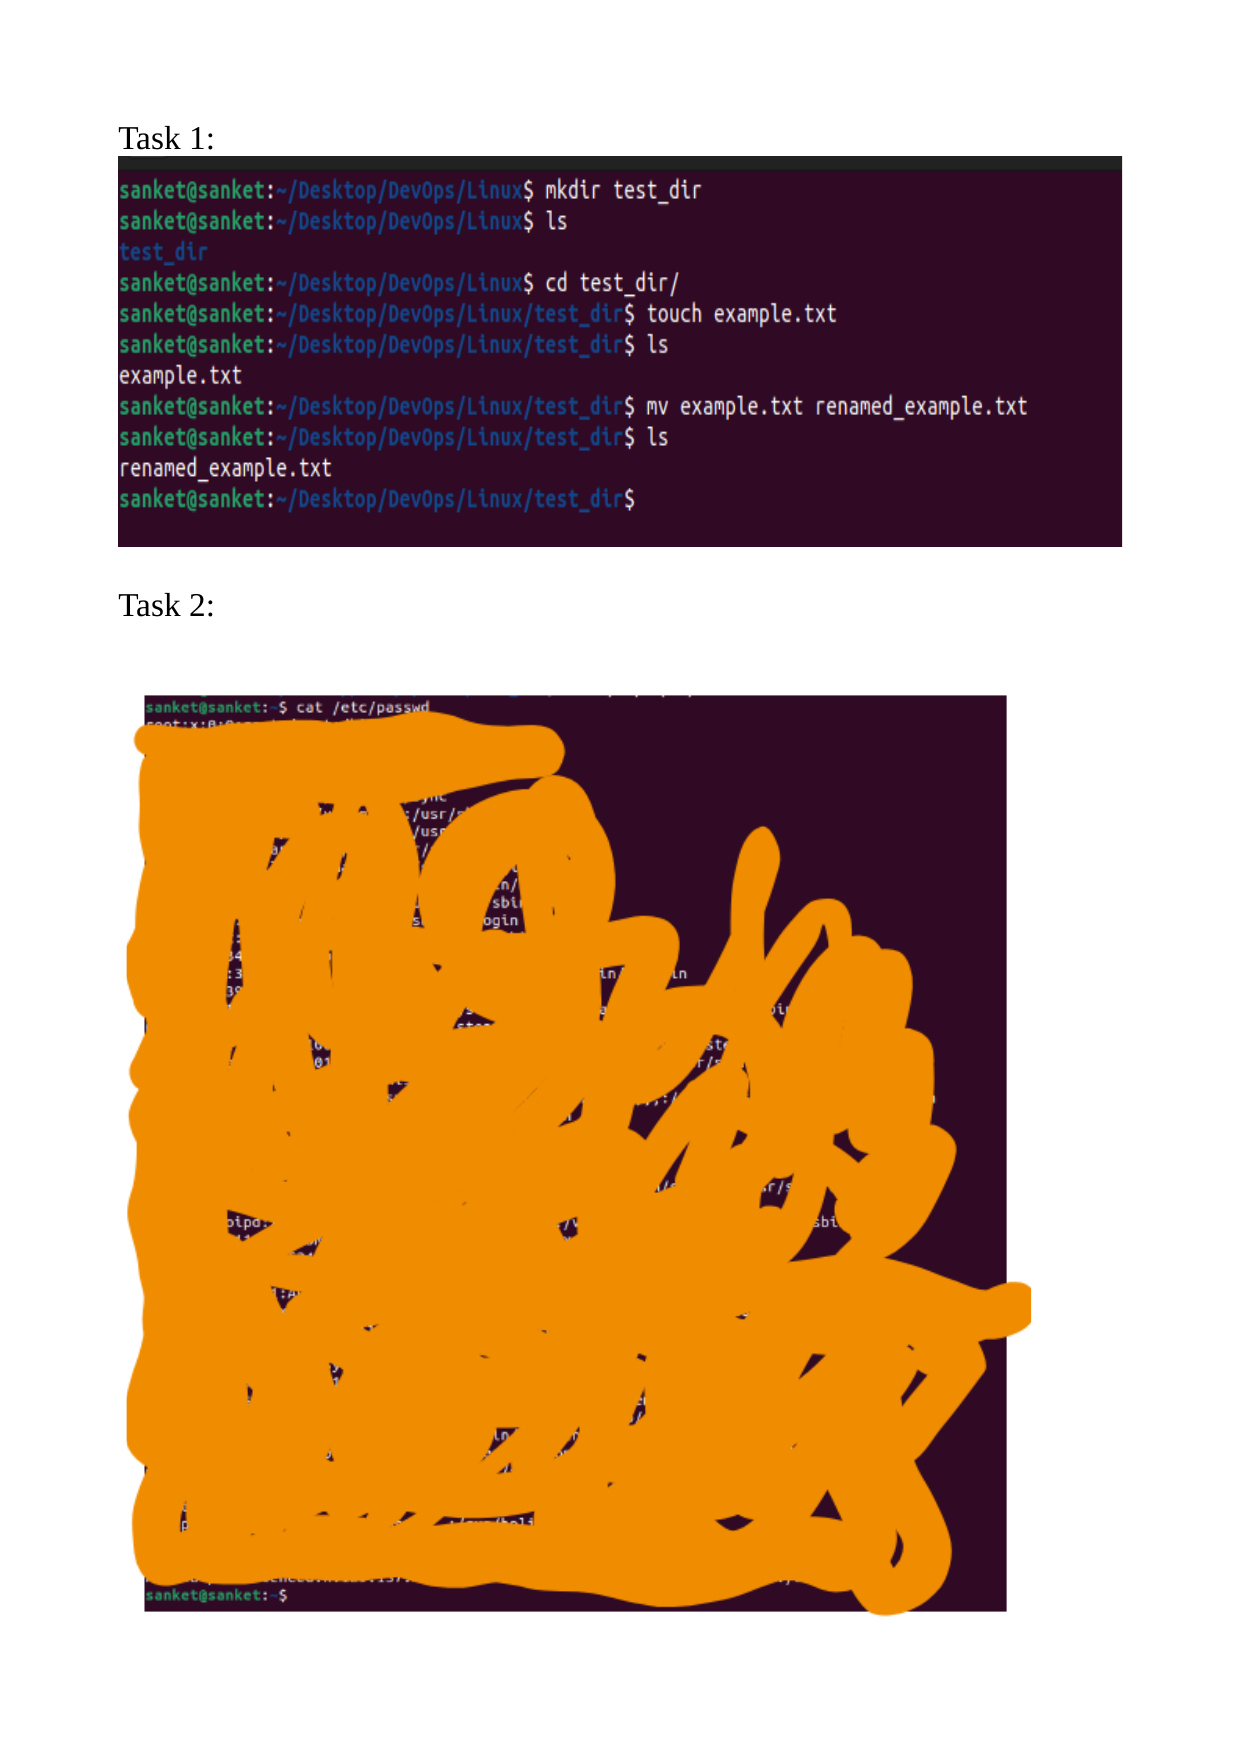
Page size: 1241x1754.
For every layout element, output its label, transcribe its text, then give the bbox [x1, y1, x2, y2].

text Task 2: [118, 547, 1122, 623]
picture [118, 156, 1123, 547]
text Task 1: [118, 118, 1122, 156]
picture [126, 680, 1032, 1626]
